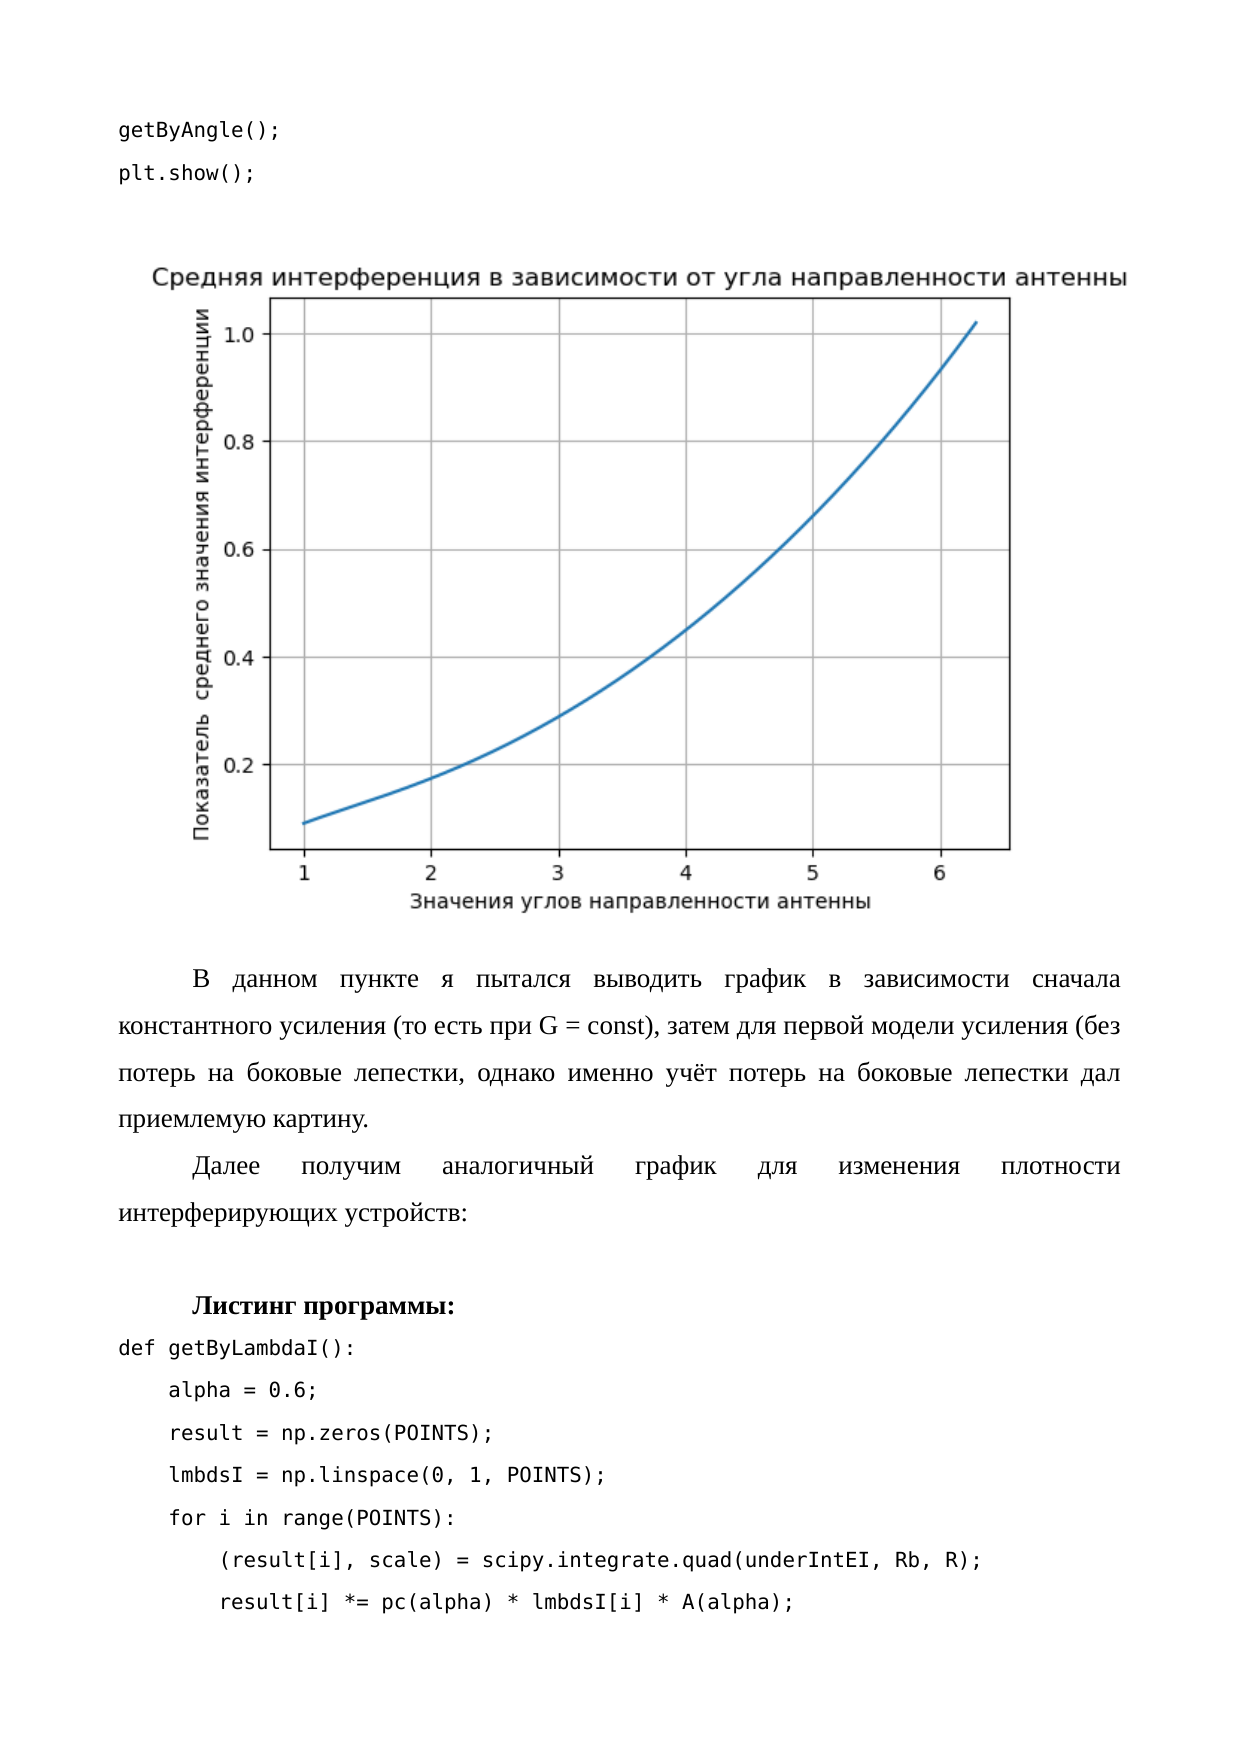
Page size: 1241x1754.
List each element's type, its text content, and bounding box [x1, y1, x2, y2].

text getByAngle(); [118, 118, 1122, 142]
text plt.show(); [118, 161, 1122, 185]
text lmbdsI = np.linspace(0, 1, POINTS); [118, 1463, 1122, 1487]
text (result[i], scale) = scipy.integrate.quad(underIntEI, Rb, R); [118, 1548, 1122, 1572]
text Далее получим аналогичный график для изменения плотности интерферирующих устройств: [118, 1149, 1122, 1227]
text result[i] *= pc(alpha) * lmbdsI[i] * A(alpha); [118, 1590, 1122, 1614]
text Листинг программы: [118, 1289, 1122, 1320]
picture [137, 253, 1142, 928]
text def getByLambdaI(): [118, 1336, 1122, 1360]
text В данном пункте я пытался выводить график в зависимости сначала константного усиления (то есть при G = const), затем для первой модели усиления (без потерь на боковые лепестки, однако именно учёт потерь на боковые лепестки дал приемлемую картину. [118, 253, 1122, 1134]
text for i in range(POINTS): [118, 1506, 1122, 1530]
text alpha = 0.6; [118, 1378, 1122, 1403]
text result = np.zeros(POINTS); [118, 1421, 1122, 1445]
